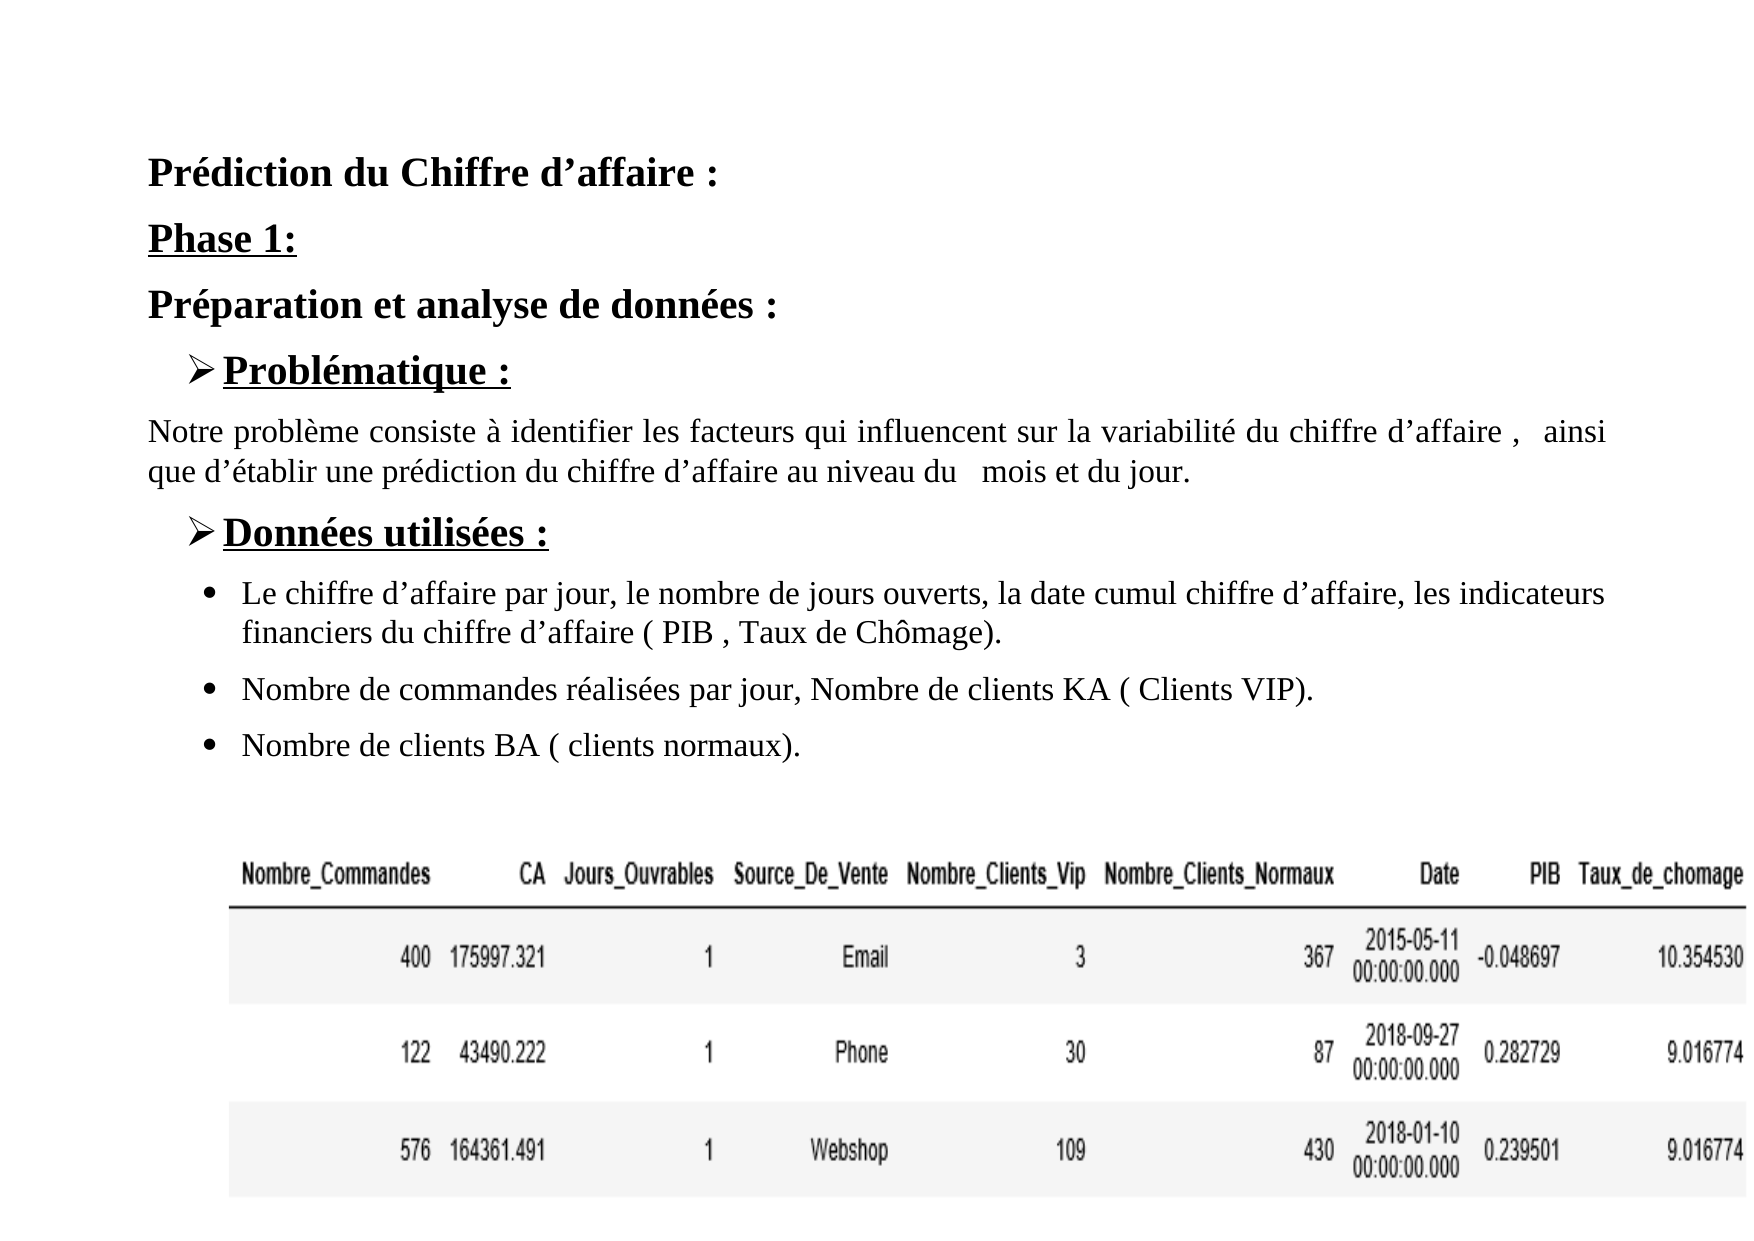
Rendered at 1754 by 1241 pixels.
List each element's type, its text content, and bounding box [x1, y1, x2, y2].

text Notre problème consiste à identifier les facteurs qui influencent sur la variabilité du chiffre d’affaire , ainsi que d’établir une prédiction du chiffre d’affaire au niveau du mois et du jour. [148, 412, 1606, 489]
text Prédiction du Chiffre d’affaire : [148, 148, 1606, 196]
list Données utilisées : [185, 507, 1606, 555]
list Le chiffre d’affaire par jour, le nombre de jours ouverts, la date cumul chiffre d’affaire, les indicateurs financiers du chiffre d’affaire ( PIB , Taux de Chômage). [204, 573, 1606, 651]
list Nombre de clients BA ( clients normaux). [204, 725, 1606, 763]
text Phase 1: [148, 214, 1606, 262]
list Nombre de commandes réalisées par jour, Nombre de clients KA ( Clients VIP). [204, 669, 1606, 707]
list Problématique : [185, 346, 1606, 393]
text Préparation et analyse de données : [148, 279, 1606, 327]
